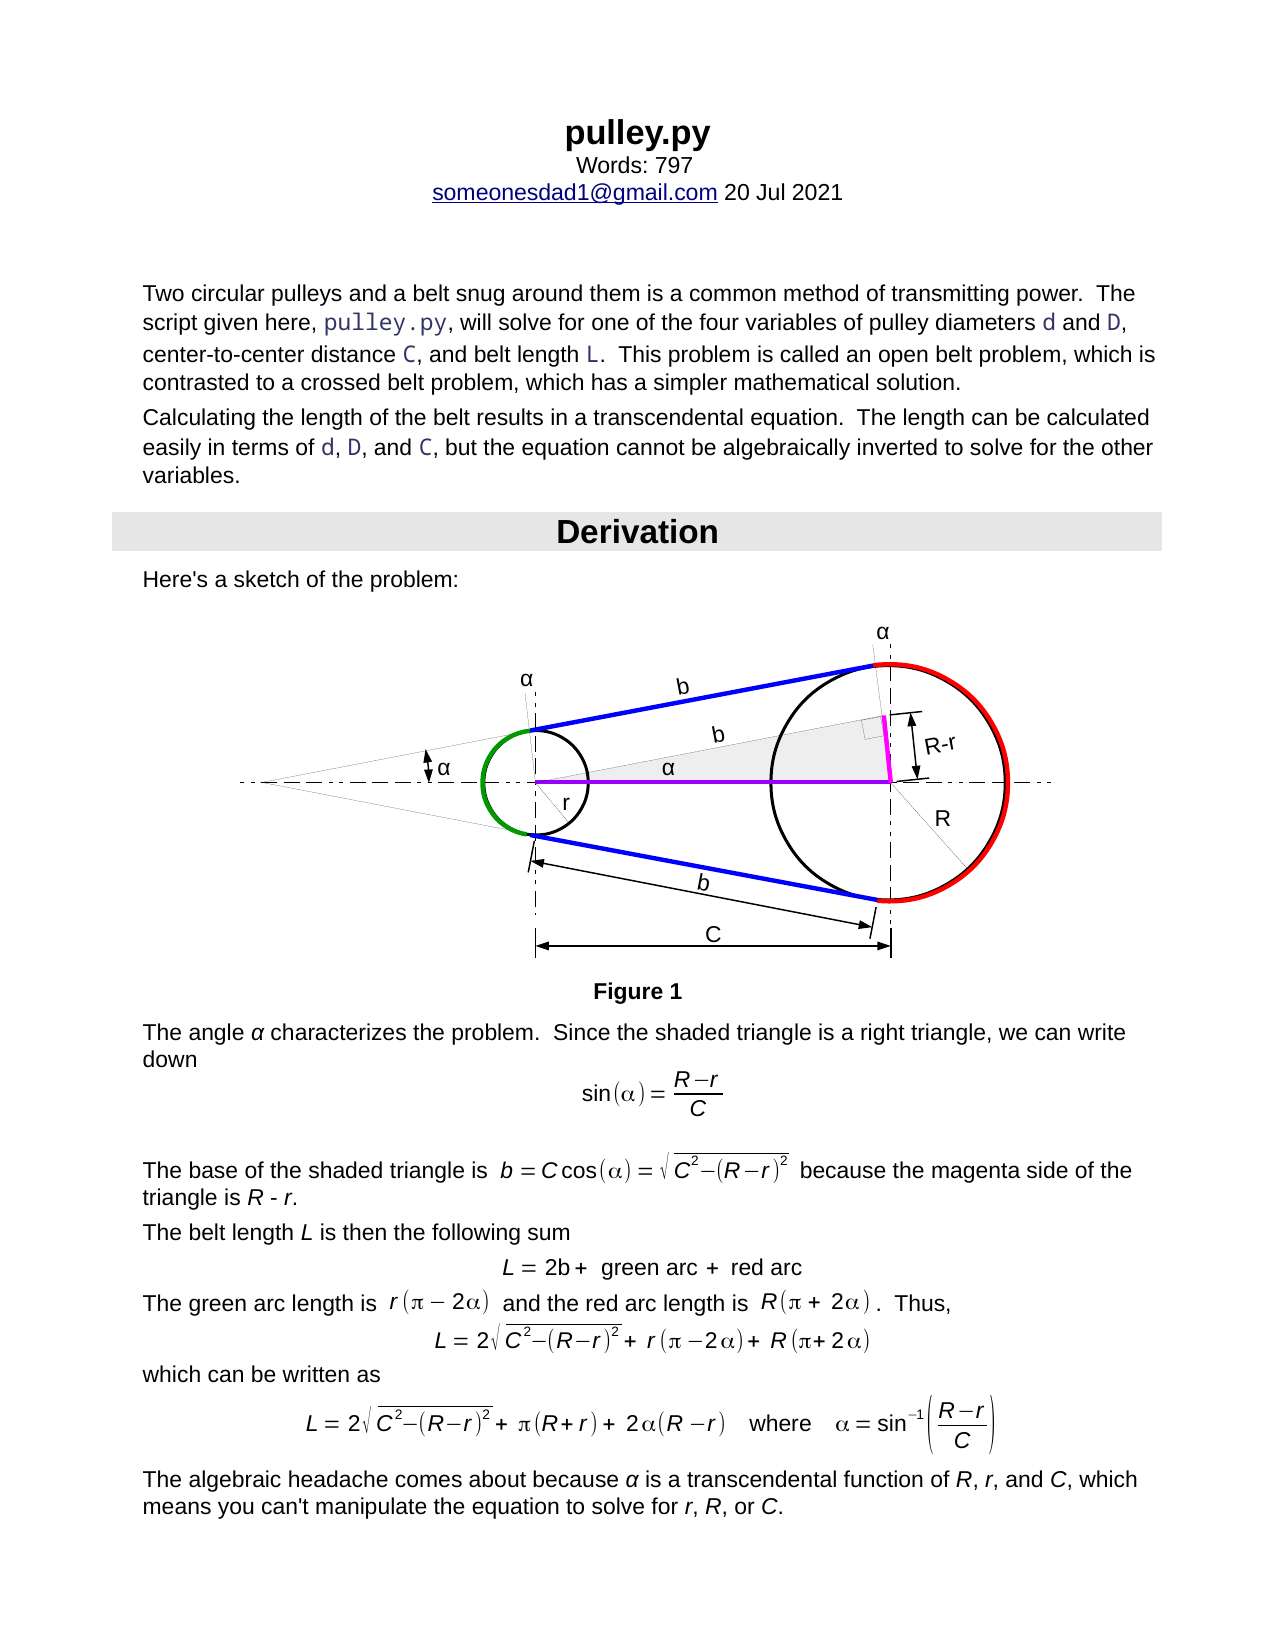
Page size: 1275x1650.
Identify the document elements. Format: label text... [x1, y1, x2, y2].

subtitle someonesdad1@gmail.com 20 Jul 2021 [112, 178, 1162, 205]
text Figure 1 [223, 624, 1052, 1004]
text Two circular pulleys and a belt snug around them is a common method of transmitting power. The script given here, pulley.py, will solve for one of the four variables of pulley diameters d and D, center-to-center distance C, and belt length L. This problem is called an open belt problem, which is contrasted to a crossed belt problem, which has a simpler mathematical solution. [142, 280, 1162, 395]
text The green arc length is and the red arc length is . Thus, [142, 1290, 1162, 1316]
text Here's a sketch of the problem: [142, 566, 1162, 592]
text The algebraic headache comes about because α is a transcendental function of R, r, and C, which means you can't manipulate the equation to solve for r, R, or C. [142, 1466, 1162, 1519]
subtitle Derivation [112, 512, 1162, 551]
text The belt length L is then the following sum [142, 1219, 1162, 1245]
text The angle α characterizes the problem. Since the shaded triangle is a right triangle, we can write down [142, 601, 1162, 1072]
text which can be written as [142, 1361, 1162, 1387]
text Calculating the length of the belt results in a transcendental equation. The length can be calculated easily in terms of d, D, and C, but the equation cannot be algebraically inverted to solve for the other variables. [142, 404, 1162, 488]
title pulley.py [112, 112, 1162, 152]
text The base of the shaded triangle is because the magenta side of the triangle is R - r. [142, 1152, 1162, 1210]
subtitle Words: 797 [112, 152, 1162, 178]
